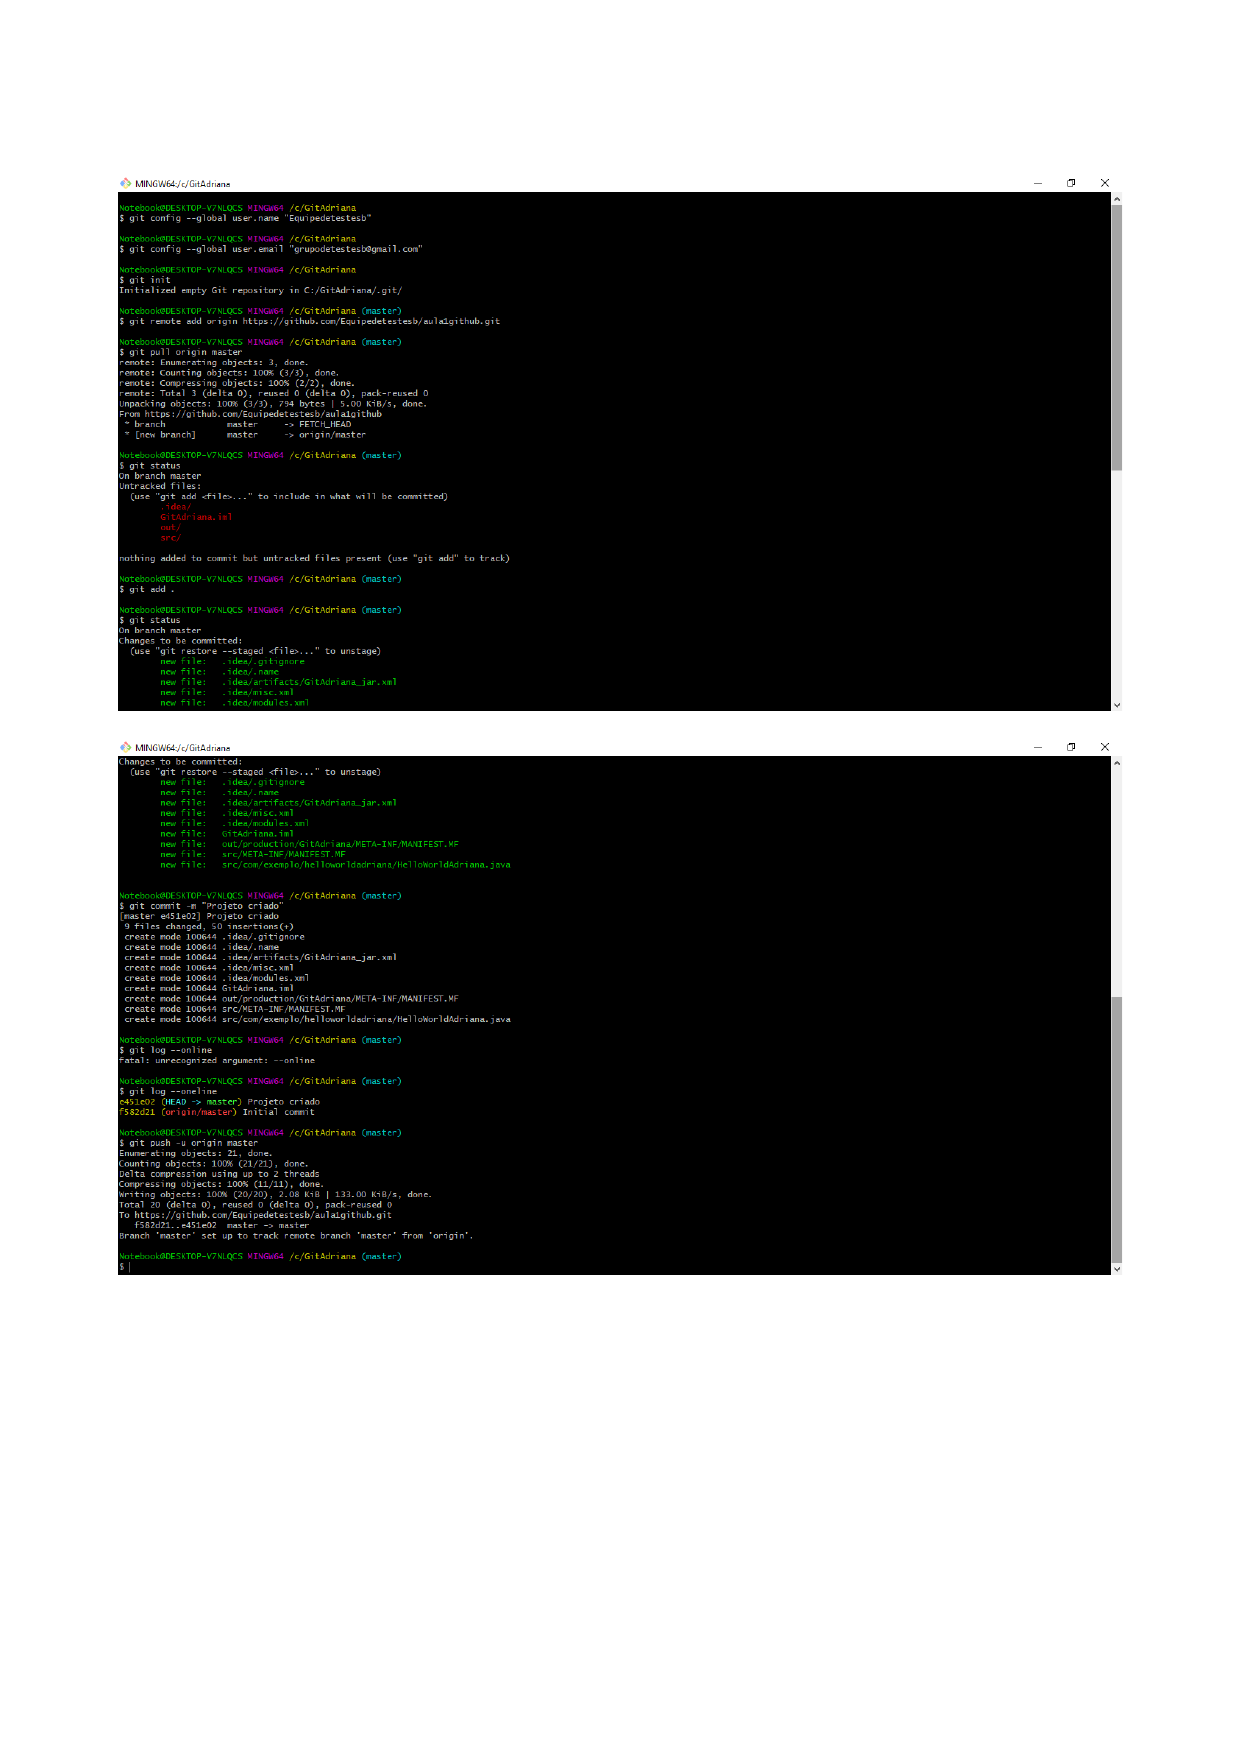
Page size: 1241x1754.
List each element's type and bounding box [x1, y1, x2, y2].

picture [118, 739, 1123, 1275]
picture [118, 175, 1123, 711]
